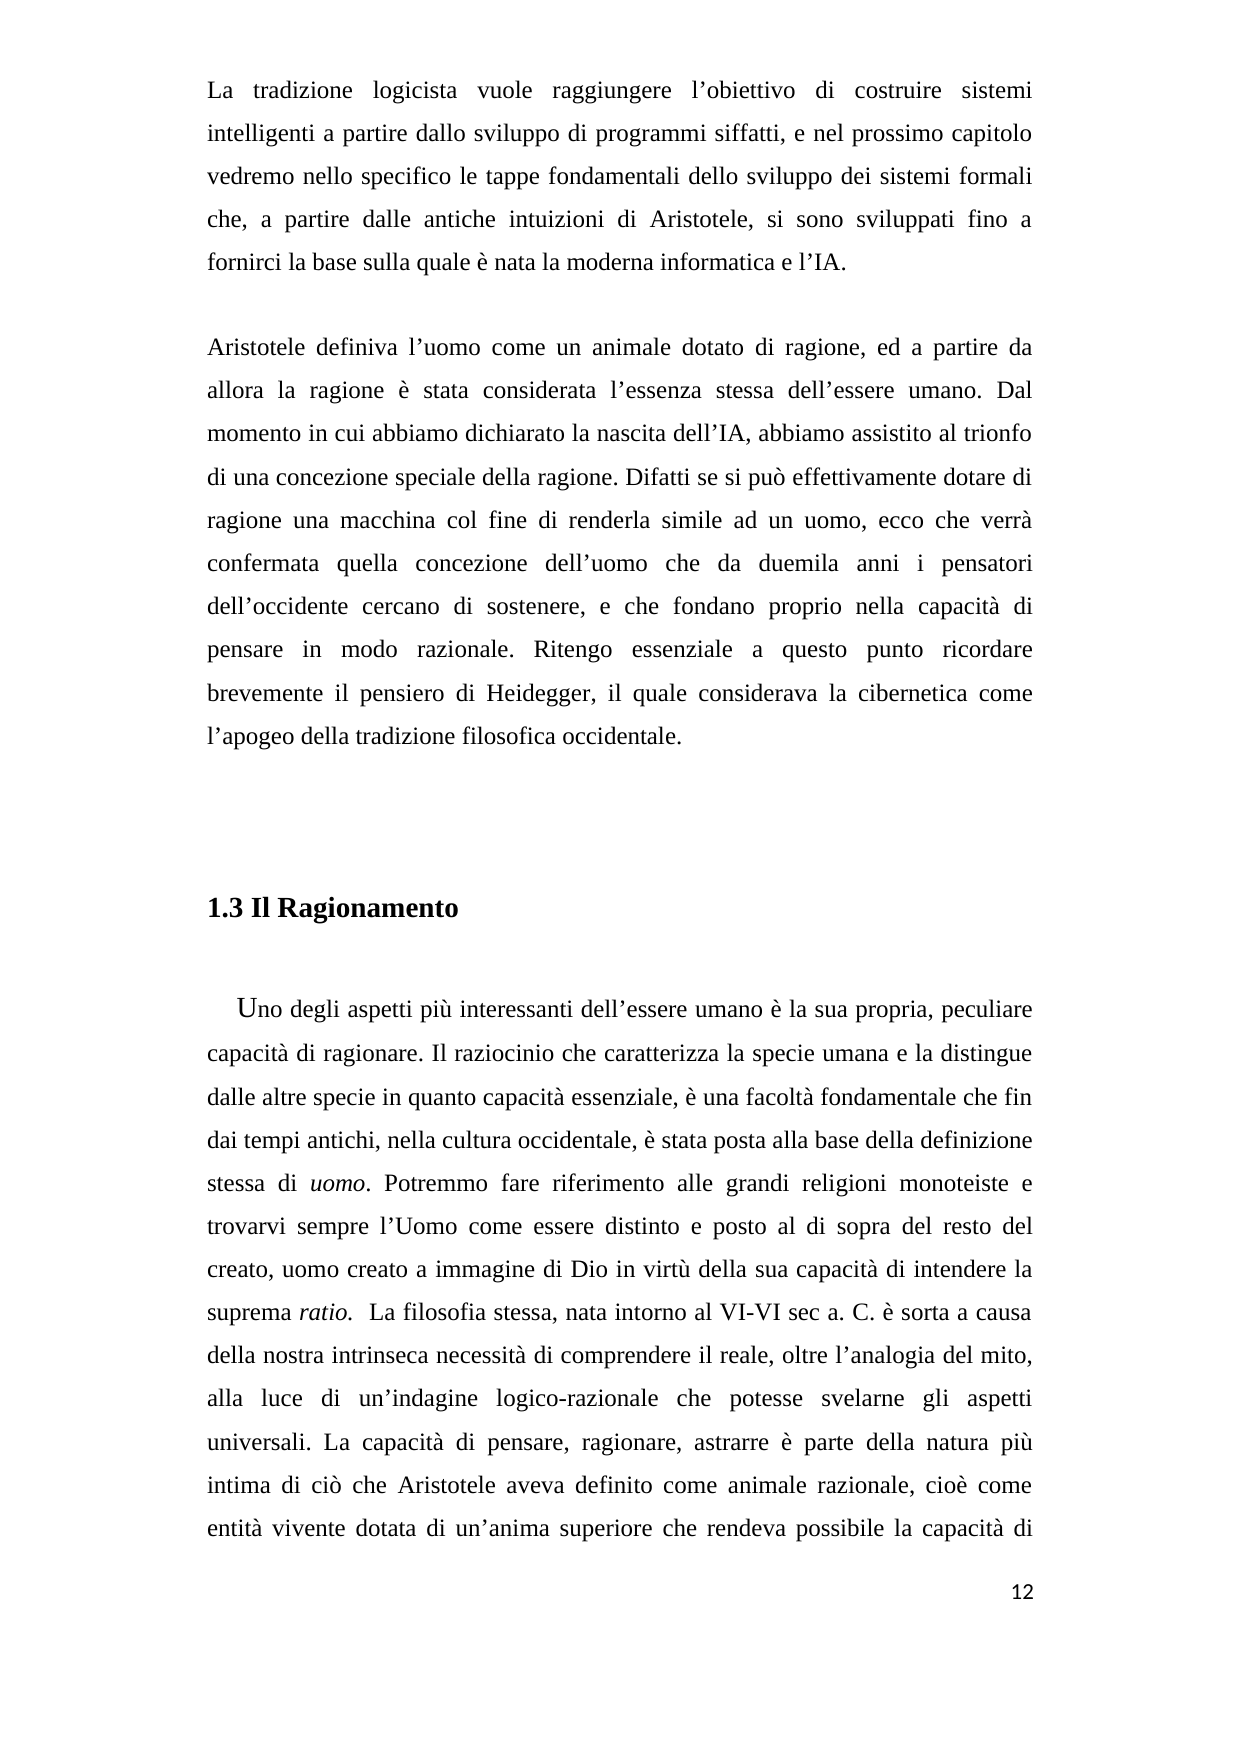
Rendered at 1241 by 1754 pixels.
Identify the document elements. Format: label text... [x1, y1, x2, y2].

text Aristotele definiva l’uomo come un animale dotato di ragione, ed a partire da allora la ragione è stata considerata l’essenza stessa dell’essere umano. Dal momento in cui abbiamo dichiarato la nascita dell’IA, abbiamo assistito al trionfo di una concezione speciale della ragione. Difatti se si può effettivamente dotare di ragione una macchina col fine di renderla simile ad un uomo, ecco che verrà confermata quella concezione dell’uomo che da duemila anni i pensatori dell’occidente cercano di sostenere, e che fondano proprio nella capacità di pensare in modo razionale. Ritengo essenziale a questo punto ricordare brevemente il pensiero di Heidegger, il quale considerava la cibernetica come l’apogeo della tradizione filosofica occidentale. [207, 332, 1033, 749]
text La tradizione logicista vuole raggiungere l’obiettivo di costruire sistemi intelligenti a partire dallo sviluppo di programmi siffatti, e nel prossimo capitolo vedremo nello specifico le tappe fondamentali dello sviluppo dei sistemi formali che, a partire dalle antiche intuizioni di Aristotele, si sono sviluppati fino a fornirci la base sulla quale è nata la moderna informatica e l’IA. [207, 75, 1033, 276]
text Uno degli aspetti più interessanti dell’essere umano è la sua propria, peculiare capacità di ragionare. Il raziocinio che caratterizza la specie umana e la distingue dalle altre specie in quanto capacità essenziale, è una facoltà fondamentale che fin dai tempi antichi, nella cultura occidentale, è stata posta alla base della definizione stessa di uomo. Potremmo fare riferimento alle grandi religioni monoteiste e trovarvi sempre l’Uomo come essere distinto e posto al di sopra del resto del creato, uomo creato a immagine di Dio in virtù della sua capacità di intendere la suprema ratio. La filosofia stessa, nata intorno al VI-VI sec a. C. è sorta a causa della nostra intrinseca necessità di comprendere il reale, oltre l’analogia del mito, alla luce di un’indagine logico-razionale che potesse svelarne gli aspetti universali. La capacità di pensare, ragionare, astrarre è parte della natura più intima di ciò che Aristotele aveva definito come animale razionale, cioè come entità vivente dotata di un’anima superiore che rendeva possibile la capacità di [207, 991, 1033, 1542]
subtitle 1.3 Il Ragionamento [207, 890, 1033, 924]
